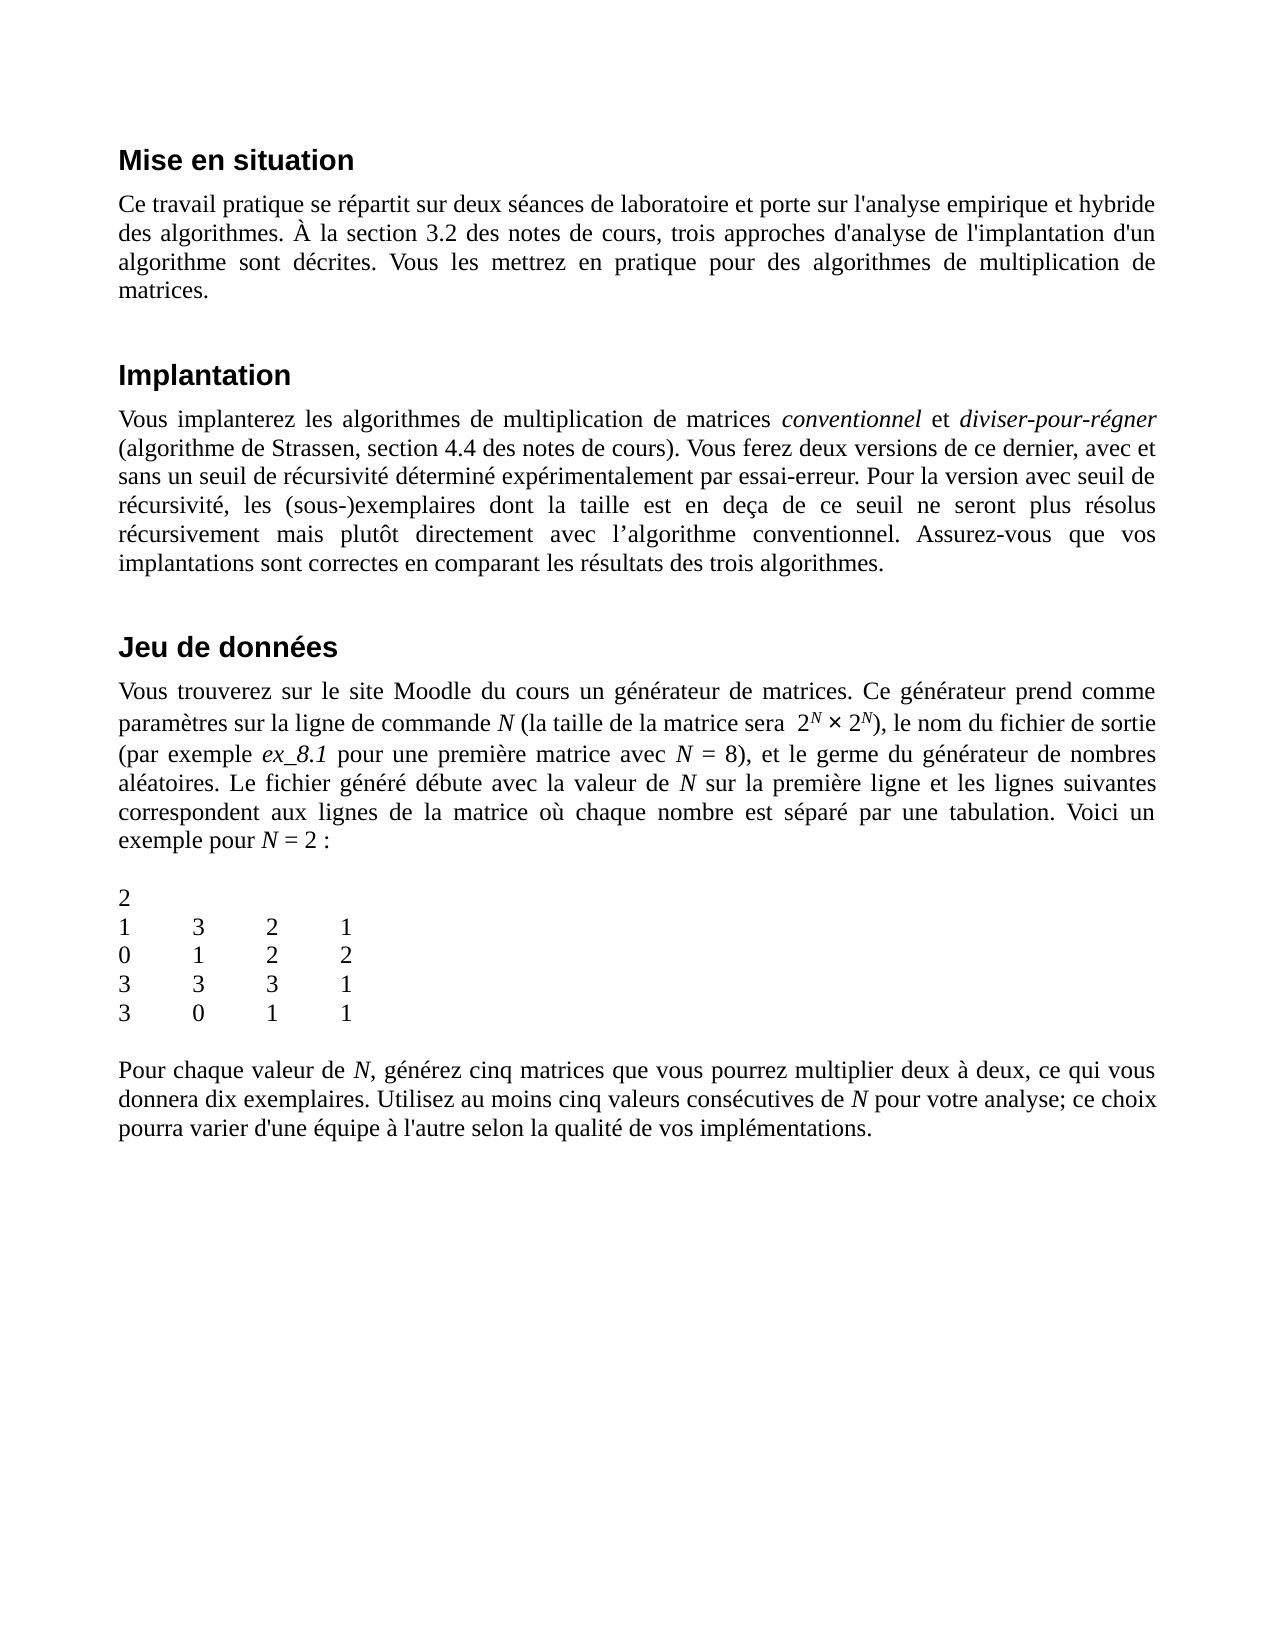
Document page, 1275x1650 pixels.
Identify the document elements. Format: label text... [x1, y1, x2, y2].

text Vous trouverez sur le site Moodle du cours un générateur de matrices. Ce générateur prend comme paramètres sur la ligne de commande N (la taille de la matrice sera 2N × 2N), le nom du fichier de sortie (par exemple ex_8.1 pour une première matrice avec N = 8), et le germe du générateur de nombres aléatoires. Le fichier généré débute avec la valeur de N sur la première ligne et les lignes suivantes correspondent aux lignes de la matrice où chaque nombre est séparé par une tabulation. Voici un exemple pour N = 2 : [118, 676, 1157, 854]
subtitle Mise en situation [118, 143, 1157, 177]
subtitle Implantation [118, 358, 1157, 391]
text Ce travail pratique se répartit sur deux séances de laboratoire et porte sur l'analyse empirique et hybride des algorithmes. À la section 3.2 des notes de cours, trois approches d'analyse de l'implantation d'un algorithme sont décrites. Vous les mettrez en pratique pour des algorithmes de multiplication de matrices. [118, 189, 1157, 304]
text 3 3 3 1 [118, 969, 1157, 998]
text 3 0 1 1 [118, 998, 1157, 1027]
text 1 3 2 1 [118, 912, 1157, 940]
text Vous implanterez les algorithmes de multiplication de matrices conventionnel et diviser-pour-régner (algorithme de Strassen, section 4.4 des notes de cours). Vous ferez deux versions de ce dernier, avec et sans un seuil de récursivité déterminé expérimentalement par essai-erreur. Pour la version avec seuil de récursivité, les (sous-)exemplaires dont la taille est en deça de ce seuil ne seront plus résolus récursivement mais plutôt directement avec l’algorithme conventionnel. Assurez-vous que vos implantations sont correctes en comparant les résultats des trois algorithmes. [118, 404, 1157, 576]
subtitle Jeu de données [118, 630, 1157, 664]
text 0 1 2 2 [118, 940, 1157, 969]
text 2 [118, 883, 1157, 912]
text Pour chaque valeur de N, générez cinq matrices que vous pourrez multiplier deux à deux, ce qui vous donnera dix exemplaires. Utilisez au moins cinq valeurs consécutives de N pour votre analyse; ce choix pourra varier d'une équipe à l'autre selon la qualité de vos implémentations. [118, 1055, 1157, 1142]
